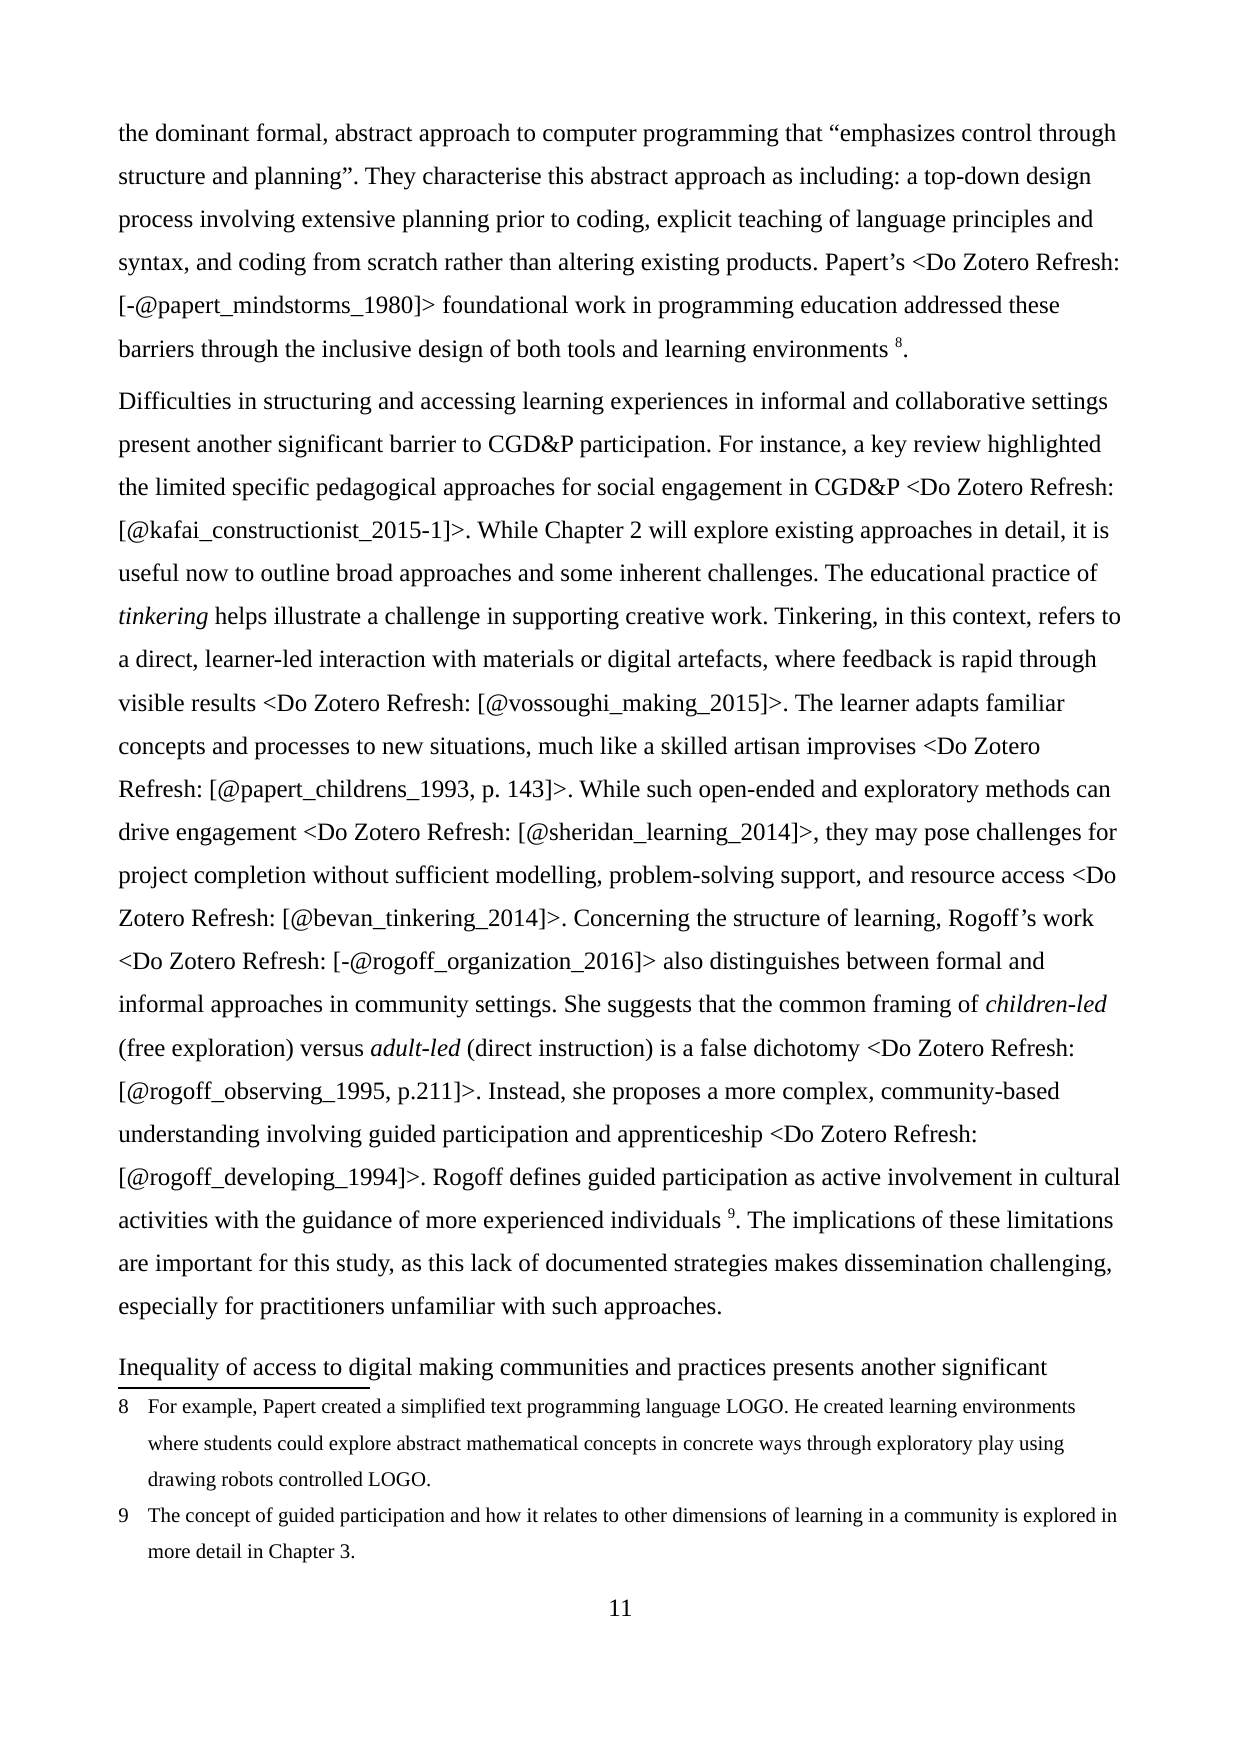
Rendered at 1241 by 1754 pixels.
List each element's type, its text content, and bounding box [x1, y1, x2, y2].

text The concept of guided participation and how it relates to other dimensions of learning in a community is explored in more detail in Chapter 3. [118, 1503, 1122, 1563]
text Inequality of access to digital making communities and practices presents another significant [118, 1352, 1122, 1381]
text For example, Papert created a simplified text programming language LOGO. He created learning environments where students could explore abstract mathematical concepts in concrete ways through exploratory play using drawing robots controlled LOGO. [118, 1394, 1122, 1491]
text Difficulties in structuring and accessing learning experiences in informal and collaborative settings present another significant barrier to CGD&P participation. For instance, a key review highlighted the limited specific pedagogical approaches for social engagement in CGD&P <Do Zotero Refresh: [@kafai_constructionist_2015-1]>. While Chapter 2 will explore existing approaches in detail, it is useful now to outline broad approaches and some inherent challenges. The educational practice of tinkering helps illustrate a challenge in supporting creative work. Tinkering, in this context, refers to a direct, learner-led interaction with materials or digital artefacts, where feedback is rapid through visible results <Do Zotero Refresh: [@vossoughi_making_2015]>. The learner adapts familiar concepts and processes to new situations, much like a skilled artisan improvises <Do Zotero Refresh: [@papert_childrens_1993, p. 143]>. While such open-ended and exploratory methods can drive engagement <Do Zotero Refresh: [@sheridan_learning_2014]>, they may pose challenges for project completion without sufficient modelling, problem-solving support, and resource access <Do Zotero Refresh: [@bevan_tinkering_2014]>. Concerning the structure of learning, Rogoff’s work <Do Zotero Refresh: [-@rogoff_organization_2016]> also distinguishes between formal and informal approaches in community settings. She suggests that the common framing of children-led (free exploration) versus adult-led (direct instruction) is a false dichotomy <Do Zotero Refresh: [@rogoff_observing_1995, p.211]>. Instead, she proposes a more complex, community-based understanding involving guided participation and apprenticeship <Do Zotero Refresh: [@rogoff_developing_1994]>. Rogoff defines guided participation as active involvement in cultural activities with the guidance of more experienced individuals . The implications of these limitations are important for this study, as this lack of documented strategies makes dissemination challenging, especially for practitioners unfamiliar with such approaches. [118, 386, 1122, 1320]
text the dominant formal, abstract approach to computer programming that “emphasizes control through structure and planning”. They characterise this abstract approach as including: a top-down design process involving extensive planning prior to coding, explicit teaching of language principles and syntax, and coding from scratch rather than altering existing products. Papert’s <Do Zotero Refresh: [-@papert_mindstorms_1980]> foundational work in programming education addressed these barriers through the inclusive design of both tools and learning environments . [118, 118, 1122, 362]
